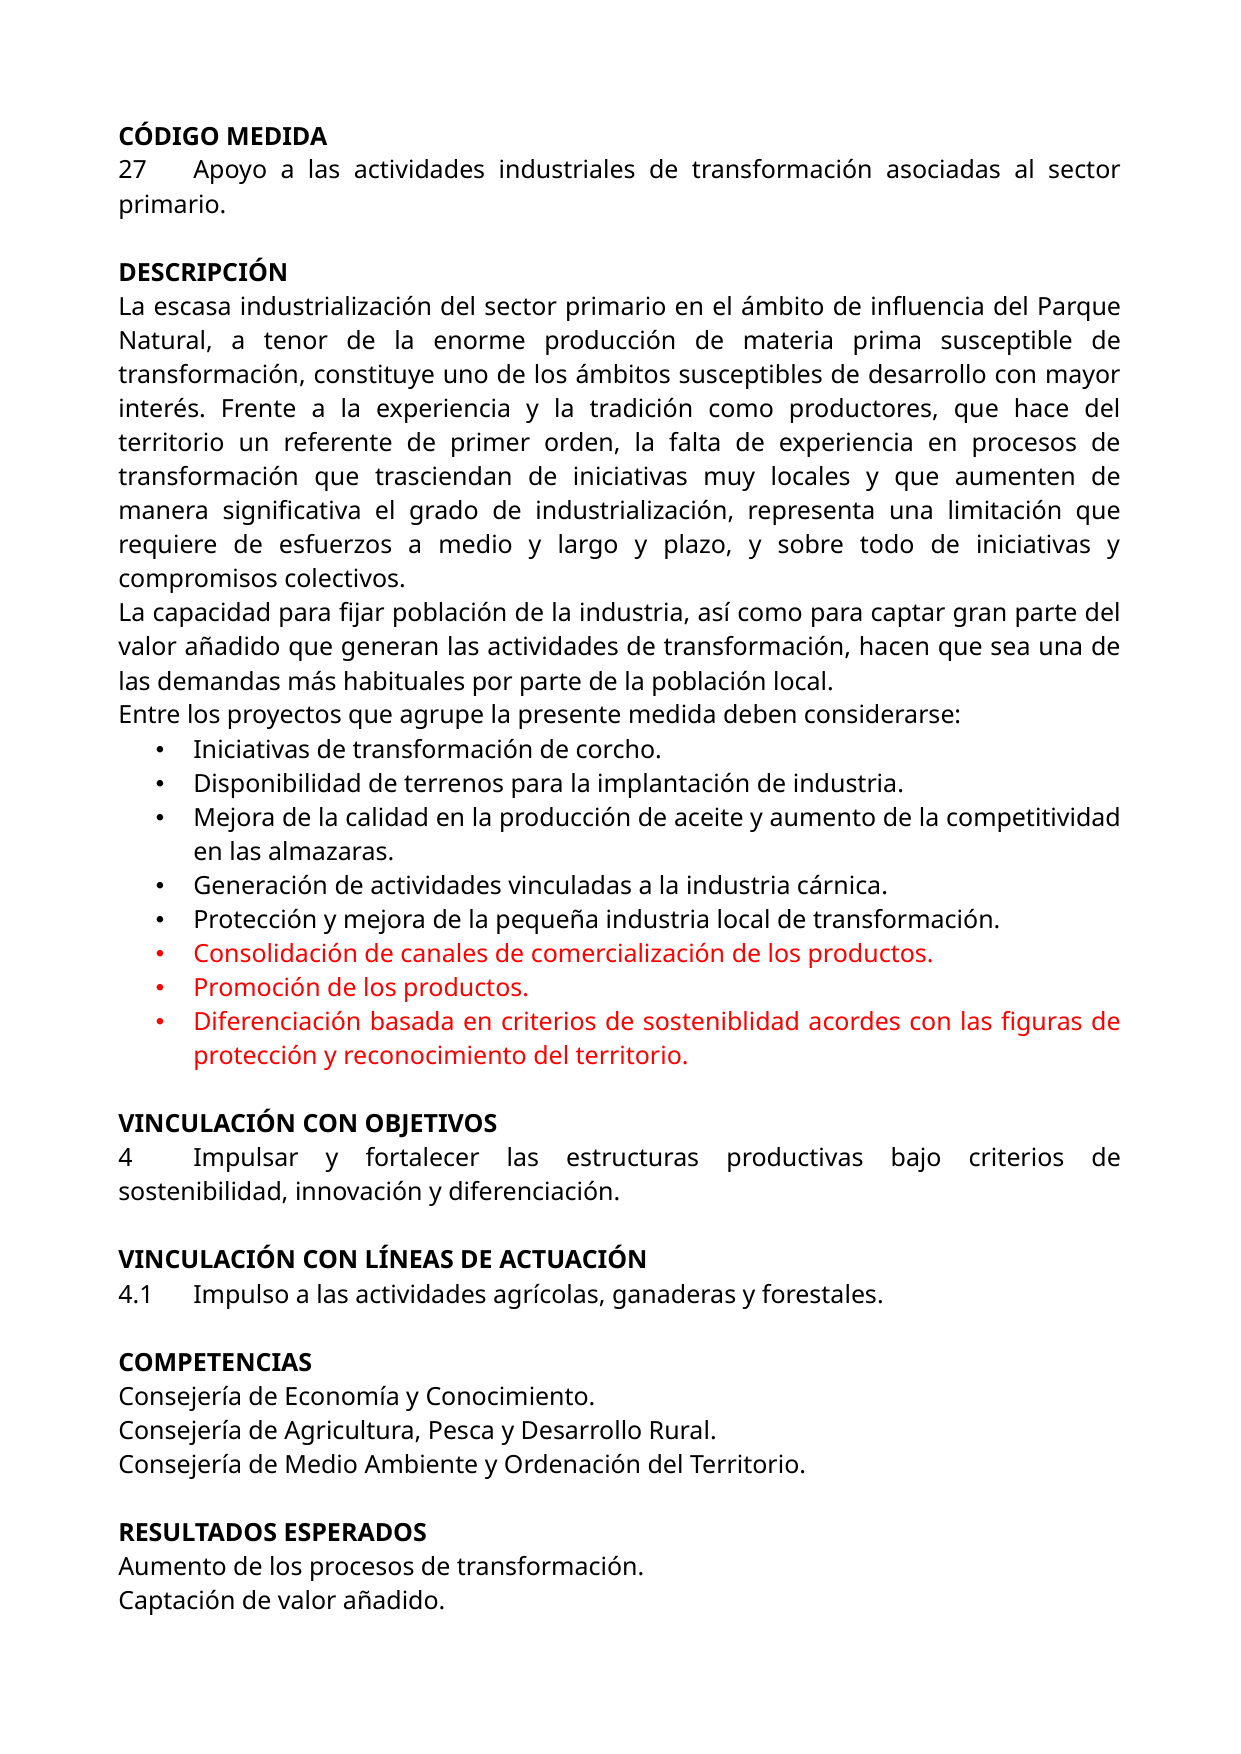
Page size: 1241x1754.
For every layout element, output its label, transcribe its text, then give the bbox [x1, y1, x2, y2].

list Protección y mejora de la pequeña industria local de transformación. [156, 902, 1122, 936]
text 4 Impulsar y fortalecer las estructuras productivas bajo criterios de sostenibilidad, innovación y diferenciación. [118, 1140, 1122, 1208]
text La escasa industrialización del sector primario en el ámbito de influencia del Parque Natural, a tenor de la enorme producción de materia prima susceptible de transformación, constituye uno de los ámbitos susceptibles de desarrollo con mayor interés. Frente a la experiencia y la tradición como productores, que hace del territorio un referente de primer orden, la falta de experiencia en procesos de transformación que trasciendan de iniciativas muy locales y que aumenten de manera significativa el grado de industrialización, representa una limitación que requiere de esfuerzos a medio y largo y plazo, y sobre todo de iniciativas y compromisos colectivos. [118, 288, 1122, 595]
text Consejería de Agricultura, Pesca y Desarrollo Rural. [118, 1412, 1122, 1447]
text Consejería de Economía y Conocimiento. [118, 1378, 1122, 1412]
text Aumento de los procesos de transformación. [118, 1549, 1122, 1583]
list Generación de actividades vinculadas a la industria cárnica. [156, 867, 1122, 902]
text La capacidad para fijar población de la industria, así como para captar gran parte del valor añadido que generan las actividades de transformación, hacen que sea una de las demandas más habituales por parte de la población local. [118, 595, 1122, 697]
list Consolidación de canales de comercialización de los productos. [156, 936, 1122, 970]
text Consejería de Medio Ambiente y Ordenación del Territorio. [118, 1447, 1122, 1481]
list Iniciativas de transformación de corcho. [156, 731, 1122, 765]
list Promoción de los productos. [156, 970, 1122, 1004]
list Disponibilidad de terrenos para la implantación de industria. [156, 765, 1122, 799]
text DESCRIPCIÓN [118, 254, 1122, 288]
text Captación de valor añadido. [118, 1583, 1122, 1617]
text COMPETENCIAS [118, 1344, 1122, 1378]
text VINCULACIÓN CON OBJETIVOS [118, 1106, 1122, 1140]
text 4.1 Impulso a las actividades agrícolas, ganaderas y forestales. [118, 1276, 1122, 1310]
list Diferenciación basada en criterios de sosteniblidad acordes con las figuras de protección y reconocimiento del territorio. [156, 1004, 1122, 1072]
text VINCULACIÓN CON LÍNEAS DE ACTUACIÓN [118, 1242, 1122, 1276]
text CÓDIGO MEDIDA [118, 118, 1122, 152]
text Entre los proyectos que agrupe la presente medida deben considerarse: [118, 697, 1122, 731]
text RESULTADOS ESPERADOS [118, 1515, 1122, 1549]
list Mejora de la calidad en la producción de aceite y aumento de la competitividad en las almazaras. [156, 799, 1122, 867]
text 27 Apoyo a las actividades industriales de transformación asociadas al sector primario. [118, 152, 1122, 220]
